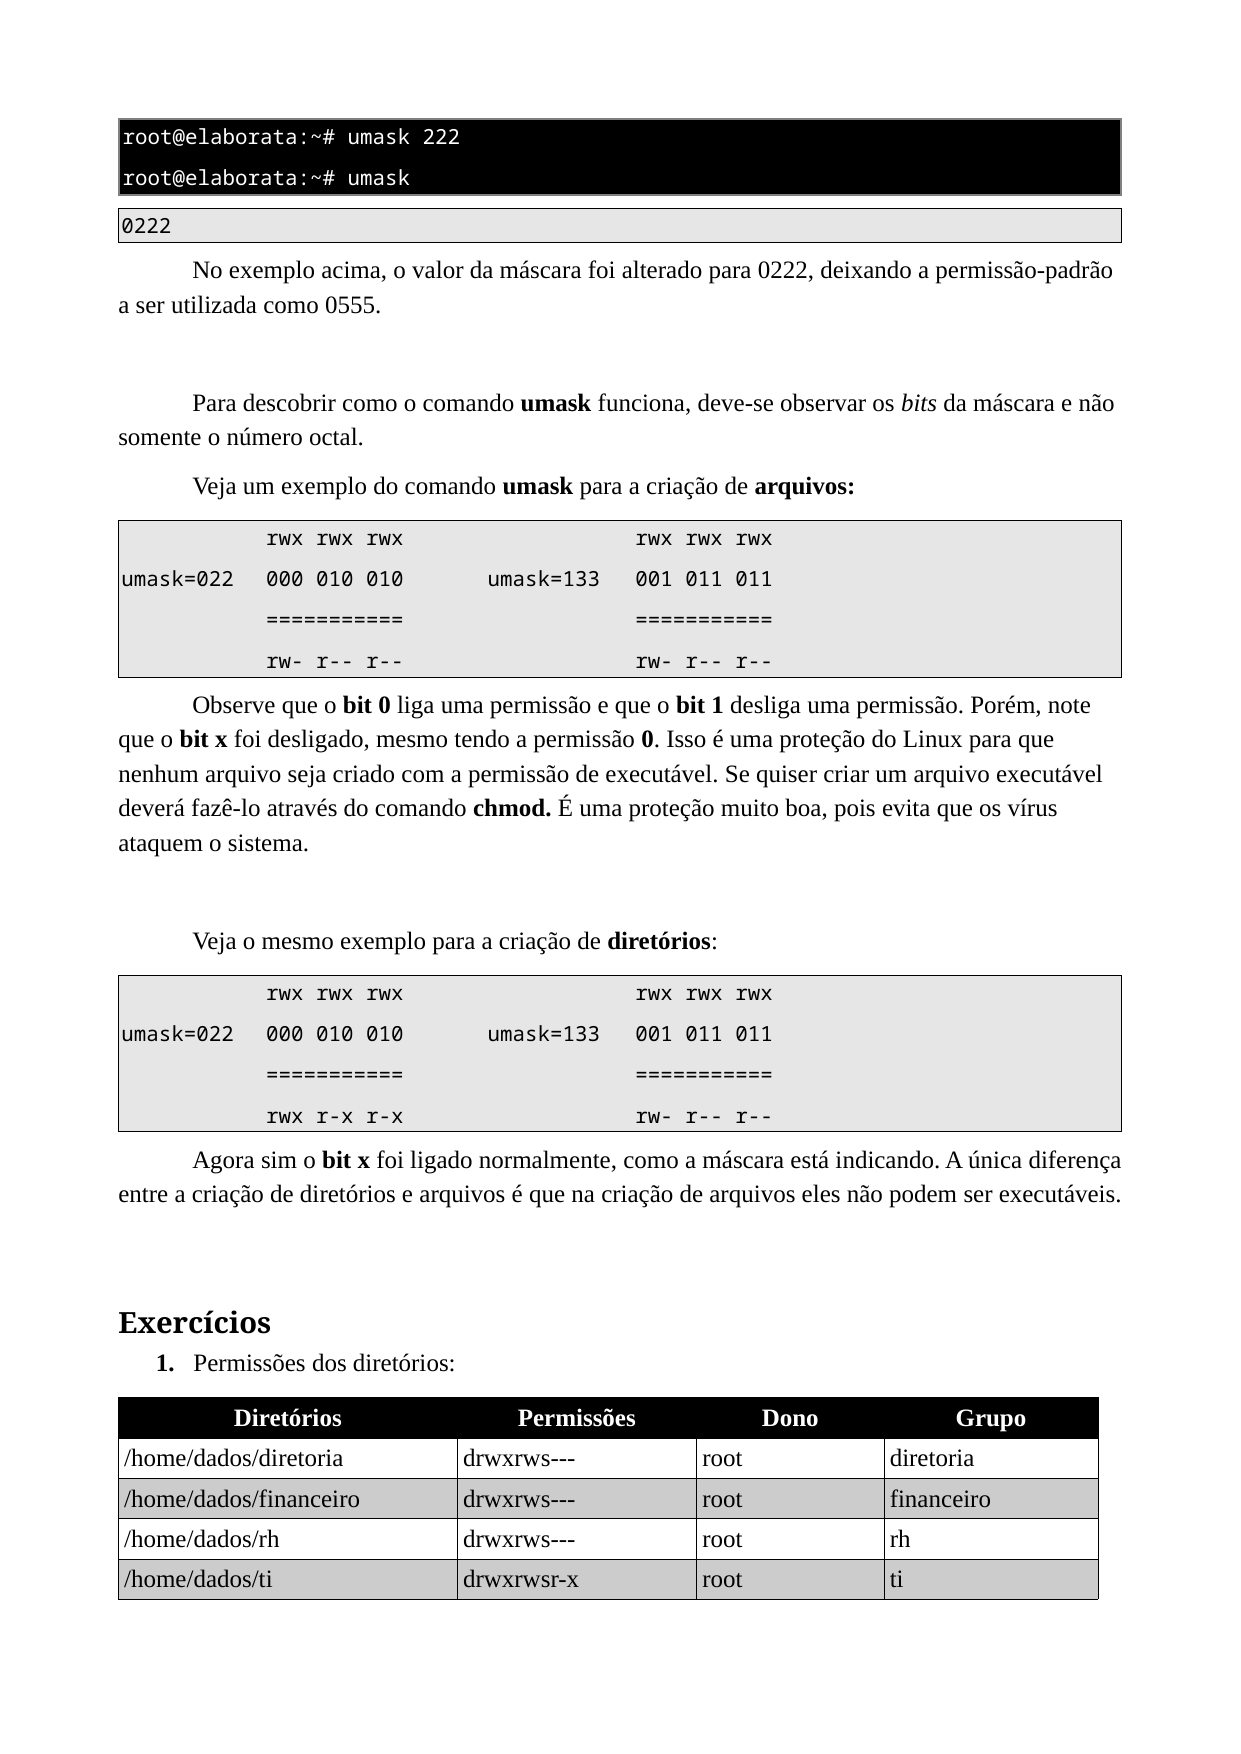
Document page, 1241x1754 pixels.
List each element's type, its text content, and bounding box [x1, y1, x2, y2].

table_cell diretoria [885, 1439, 1098, 1478]
table_cell /home/dados/ti [119, 1560, 457, 1599]
table_cell rh [885, 1519, 1098, 1558]
table_header Dono [697, 1398, 884, 1438]
table_cell drwxrwsr-x [458, 1560, 696, 1599]
text rwx r-x r-x rw- r-- r-- [119, 1098, 1121, 1131]
text Veja um exemplo do comando umask para a criação de arquivos: [118, 471, 1122, 500]
table_cell root [697, 1479, 884, 1518]
text umask=022 000 010 010 umask=133 001 011 011 [119, 561, 1121, 593]
table_cell /home/dados/rh [119, 1519, 457, 1558]
list Permissões dos diretórios: [156, 1348, 1122, 1377]
text Veja o mesmo exemplo para a criação de diretórios: [118, 926, 1122, 955]
subtitle Exercícios [118, 1302, 1122, 1342]
text root@elaborata:~# umask [120, 159, 1120, 194]
table_cell drwxrws--- [458, 1439, 696, 1478]
text Observe que o bit 0 liga uma permissão e que o bit 1 desliga uma permissão. Porém, note que o bit x foi desligado, mesmo tendo a permissão 0. Isso é uma proteção do Linux para que nenhum arquivo seja criado com a permissão de executável. Se quiser criar um arquivo executável deverá fazê-lo através do comando chmod. É uma proteção muito boa, pois evita que os vírus ataquem o sistema. [118, 690, 1122, 857]
text rwx rwx rwx rwx rwx rwx [119, 976, 1121, 1007]
table_cell financeiro [885, 1479, 1098, 1518]
table_header Grupo [885, 1398, 1098, 1438]
table_cell root [697, 1519, 884, 1558]
table_cell drwxrws--- [458, 1479, 696, 1518]
text rwx rwx rwx rwx rwx rwx [119, 521, 1121, 552]
text root@elaborata:~# umask 222 [120, 120, 1120, 151]
table_header Permissões [458, 1398, 696, 1438]
table_cell /home/dados/financeiro [119, 1479, 457, 1518]
table_header Diretórios [119, 1398, 457, 1438]
table_cell root [697, 1560, 884, 1599]
text =========== =========== [119, 602, 1121, 634]
table_cell drwxrws--- [458, 1519, 696, 1558]
text Para descobrir como o comando umask funciona, deve-se observar os bits da máscara e não somente o número octal. [118, 388, 1122, 451]
text 0222 [119, 209, 1121, 242]
text No exemplo acima, o valor da máscara foi alterado para 0222, deixando a permissão-padrão a ser utilizada como 0555. [118, 255, 1122, 318]
text =========== =========== [119, 1057, 1121, 1088]
table_cell root [697, 1439, 884, 1478]
text Agora sim o bit x foi ligado normalmente, como a máscara está indicando. A única diferença entre a criação de diretórios e arquivos é que na criação de arquivos eles não podem ser executáveis. [118, 1145, 1122, 1208]
table_cell ti [885, 1560, 1098, 1599]
text rw- r-- r-- rw- r-- r-- [119, 643, 1121, 677]
text umask=022 000 010 010 umask=133 001 011 011 [119, 1016, 1121, 1047]
table_cell /home/dados/diretoria [119, 1439, 457, 1478]
